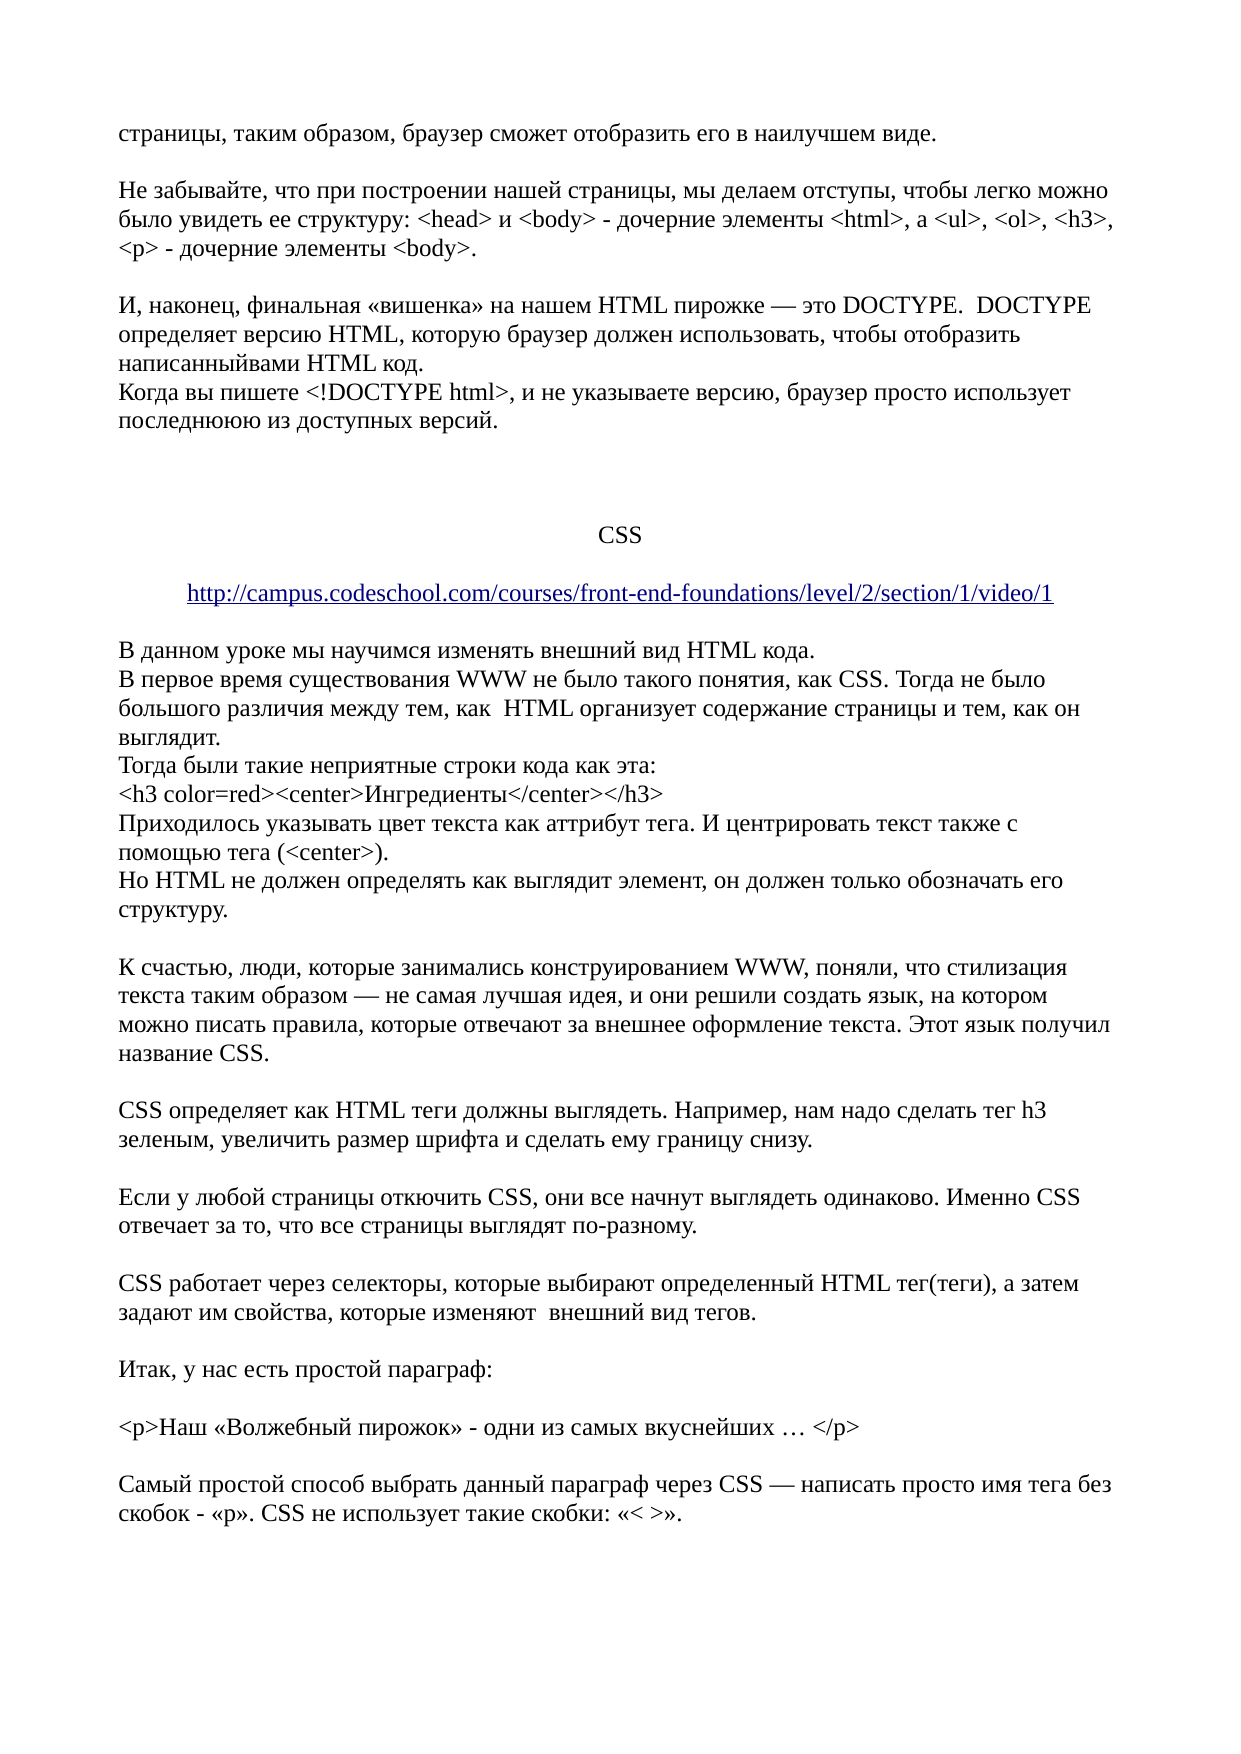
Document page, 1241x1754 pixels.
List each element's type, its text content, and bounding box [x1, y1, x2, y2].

text Но HTML не должен определять как выглядит элемент, он должен только обозначать его структуру. [118, 866, 1122, 923]
text CSS [118, 521, 1122, 549]
text Приходилось указывать цвет текста как аттрибут тега. И центрировать текст также с помощью тега (<center>). [118, 808, 1122, 866]
text CSS работает через селекторы, которые выбирают определенный HTML тег(теги), а затем задают им свойства, которые изменяют внешний вид тегов. [118, 1268, 1122, 1326]
text В первое время существования WWW не было такого понятия, как CSS. Тогда не было большого различия между тем, как HTML организует содержание страницы и тем, как он выглядит. [118, 664, 1122, 751]
text CSS определяет как HTML теги должны выглядеть. Например, нам надо сделать тег h3 зеленым, увеличить размер шрифта и сделать ему границу снизу. [118, 1096, 1122, 1153]
text <p>Наш «Волжебный пирожок» - одни из самых вкуснейших … </p> [118, 1412, 1122, 1441]
text Если у любой страницы откючить CSS, они все начнут выглядеть одинаково. Именно CSS отвечает за то, что все страницы выглядят по-разному. [118, 1182, 1122, 1239]
text В данном уроке мы научимся изменять внешний вид HTML кода. [118, 636, 1122, 664]
text Самый простой способ выбрать данный параграф через CSS — написать просто имя тега без скобок - «р». CSS не использует такие скобки: «< >». [118, 1469, 1122, 1527]
text <h3 color=red><center>Ингредиенты</center></h3> [118, 779, 1122, 808]
text Когда вы пишете <!DOCTYPE html>, и не указываете версию, браузер просто использует последнююю из доступных версий. [118, 377, 1122, 434]
text страницы, таким образом, браузер сможет отобразить его в наилучшем виде. [118, 118, 1122, 147]
text http://campus.codeschool.com/courses/front-end-foundations/level/2/section/1/video/1 [118, 578, 1122, 607]
text Не забывайте, что при построении нашей страницы, мы делаем отступы, чтобы легко можно было увидеть ее структуру: <head> и <body> - дочерние элементы <html>, а <ul>, <ol>, <h3>, <p> - дочерние элементы <body>. [118, 176, 1122, 262]
text Тогда были такие неприятные строки кода как эта: [118, 751, 1122, 779]
text К счастью, люди, которые занимались конструированием WWW, поняли, что стилизация текста таким образом — не самая лучшая идея, и они решили создать язык, на котором можно писать правила, которые отвечают за внешнее оформление текста. Этот язык получил название CSS. [118, 952, 1122, 1067]
text И, наконец, финальная «вишенка» на нашем HTML пирожке — это DOCTYPE. DOCTYPE определяет версию HTML, которую браузер должен использовать, чтобы отобразить написанныйвами HTML код. [118, 291, 1122, 377]
text Итак, у нас есть простой параграф: [118, 1354, 1122, 1383]
